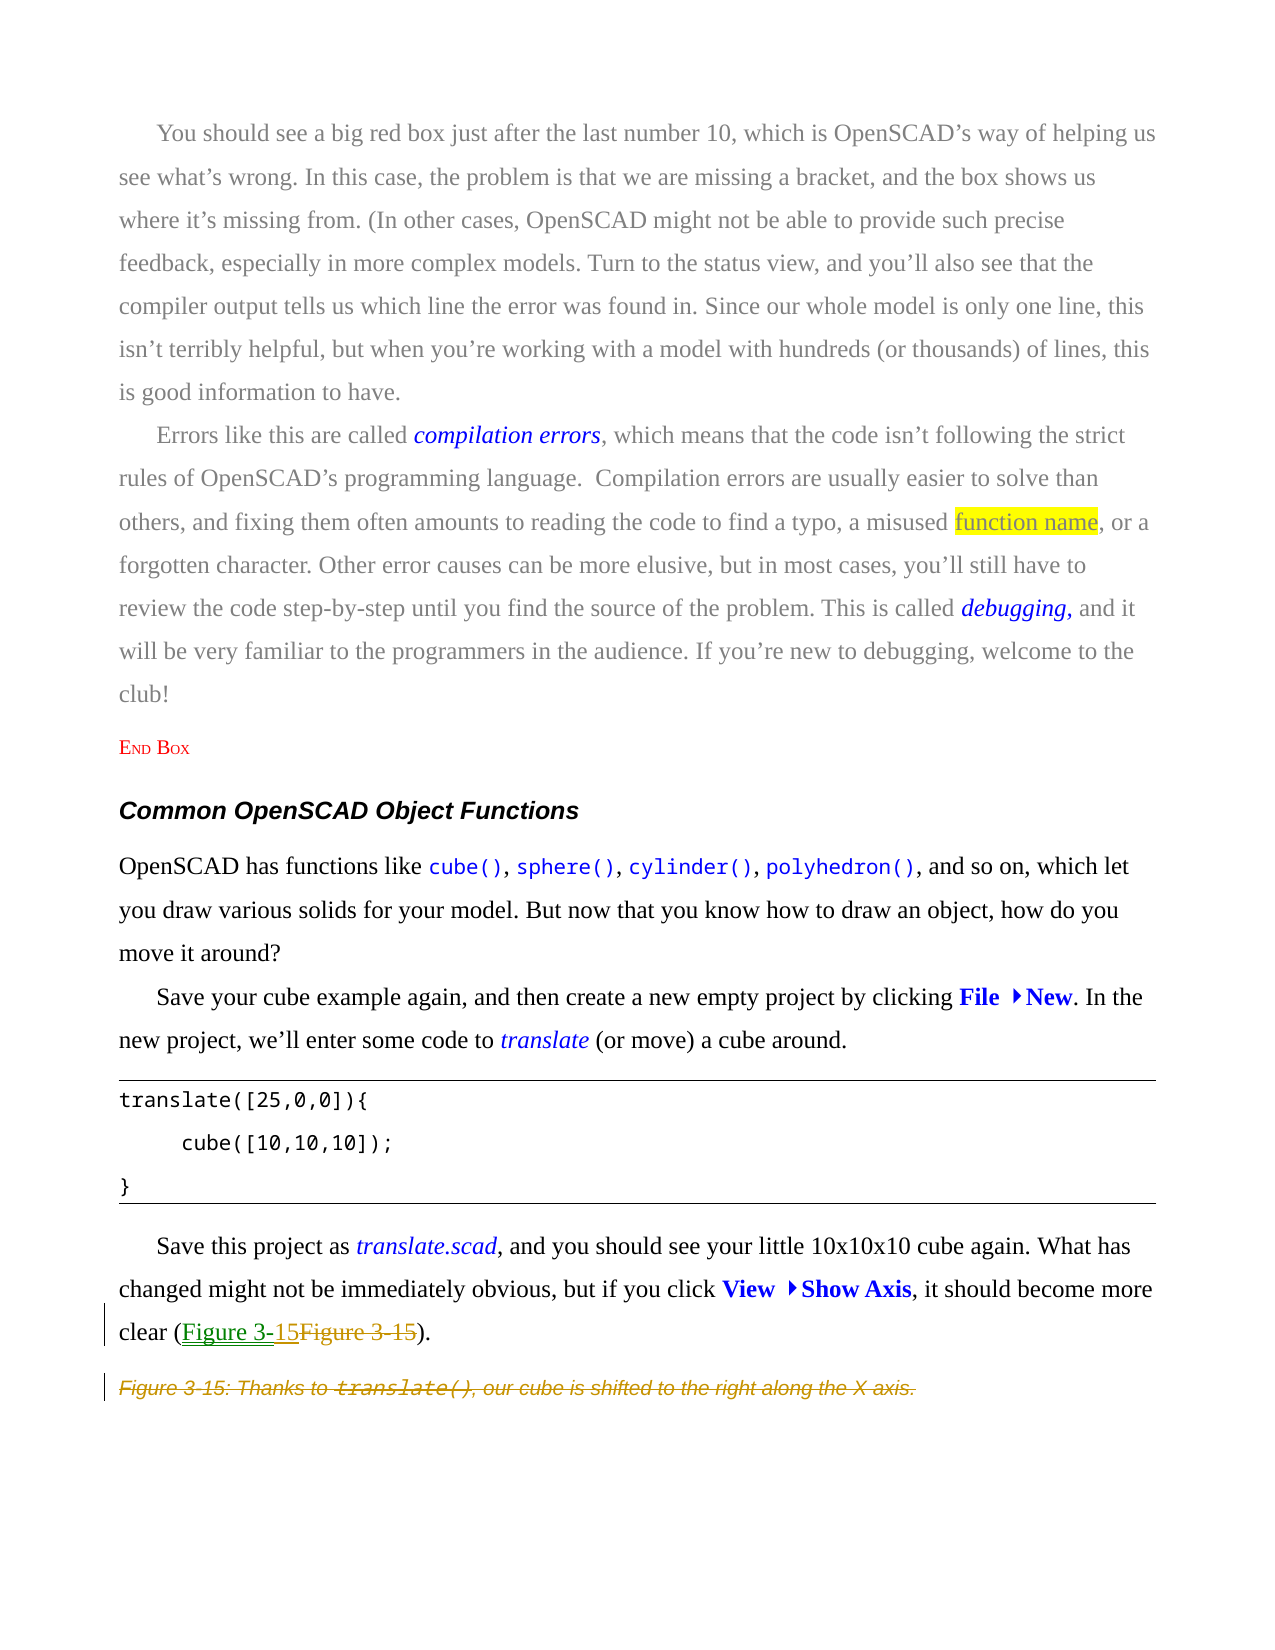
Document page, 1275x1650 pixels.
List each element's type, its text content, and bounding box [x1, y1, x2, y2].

text OpenSCAD has functions like cube(), sphere(), cylinder(), polyhedron(), and so on, which let you draw various solids for your model. But now that you know how to draw an object, how do you move it around? [118, 851, 1156, 967]
text You should see a big red box just after the last number 10, which is OpenSCAD’s way of helping us see what’s wrong. In this case, the problem is that we are missing a bracket, and the box shows us where it’s missing from. (In other cases, OpenSCAD might not be able to provide such precise feedback, especially in more complex models. Turn to the status view, and you’ll also see that the compiler output tells us which line the error was found in. Since our whole model is only one line, this isn’t terribly helpful, but when you’re working with a model with hundreds (or thousands) of lines, this is good information to have. [118, 118, 1156, 406]
text } [118, 1171, 1156, 1204]
text Errors like this are called compilation errors, which means that the code isn’t following the strict rules of OpenSCAD’s programming language. Compilation errors are usually easier to solve than others, and fixing them often amounts to reading the code to find a typo, a misused function name, or a forgotten character. Other error causes can be more elusive, but in most cases, you’ll still have to review the code step-by-step until you find the source of the problem. This is called debugging, and it will be very familiar to the programmers in the audience. If you’re new to debugging, welcome to the club! [118, 420, 1156, 708]
text End Box [118, 735, 1156, 759]
text Common OpenSCAD Object Functions [118, 796, 1156, 824]
text Save this project as translate.scad, and you should see your little 10x10x10 cube again. What has changed might not be immediately obvious, but if you click View 4Show Axis, it should become more clear (Figure 3-15). [118, 1231, 1156, 1401]
text cube([10,10,10]); [118, 1128, 1156, 1157]
text Save your cube example again, and then create a new empty project by clicking File 4New. In the new project, we’ll enter some code to translate (or move) a cube around. [118, 982, 1156, 1053]
text translate([25,0,0]){ [118, 1081, 1156, 1114]
